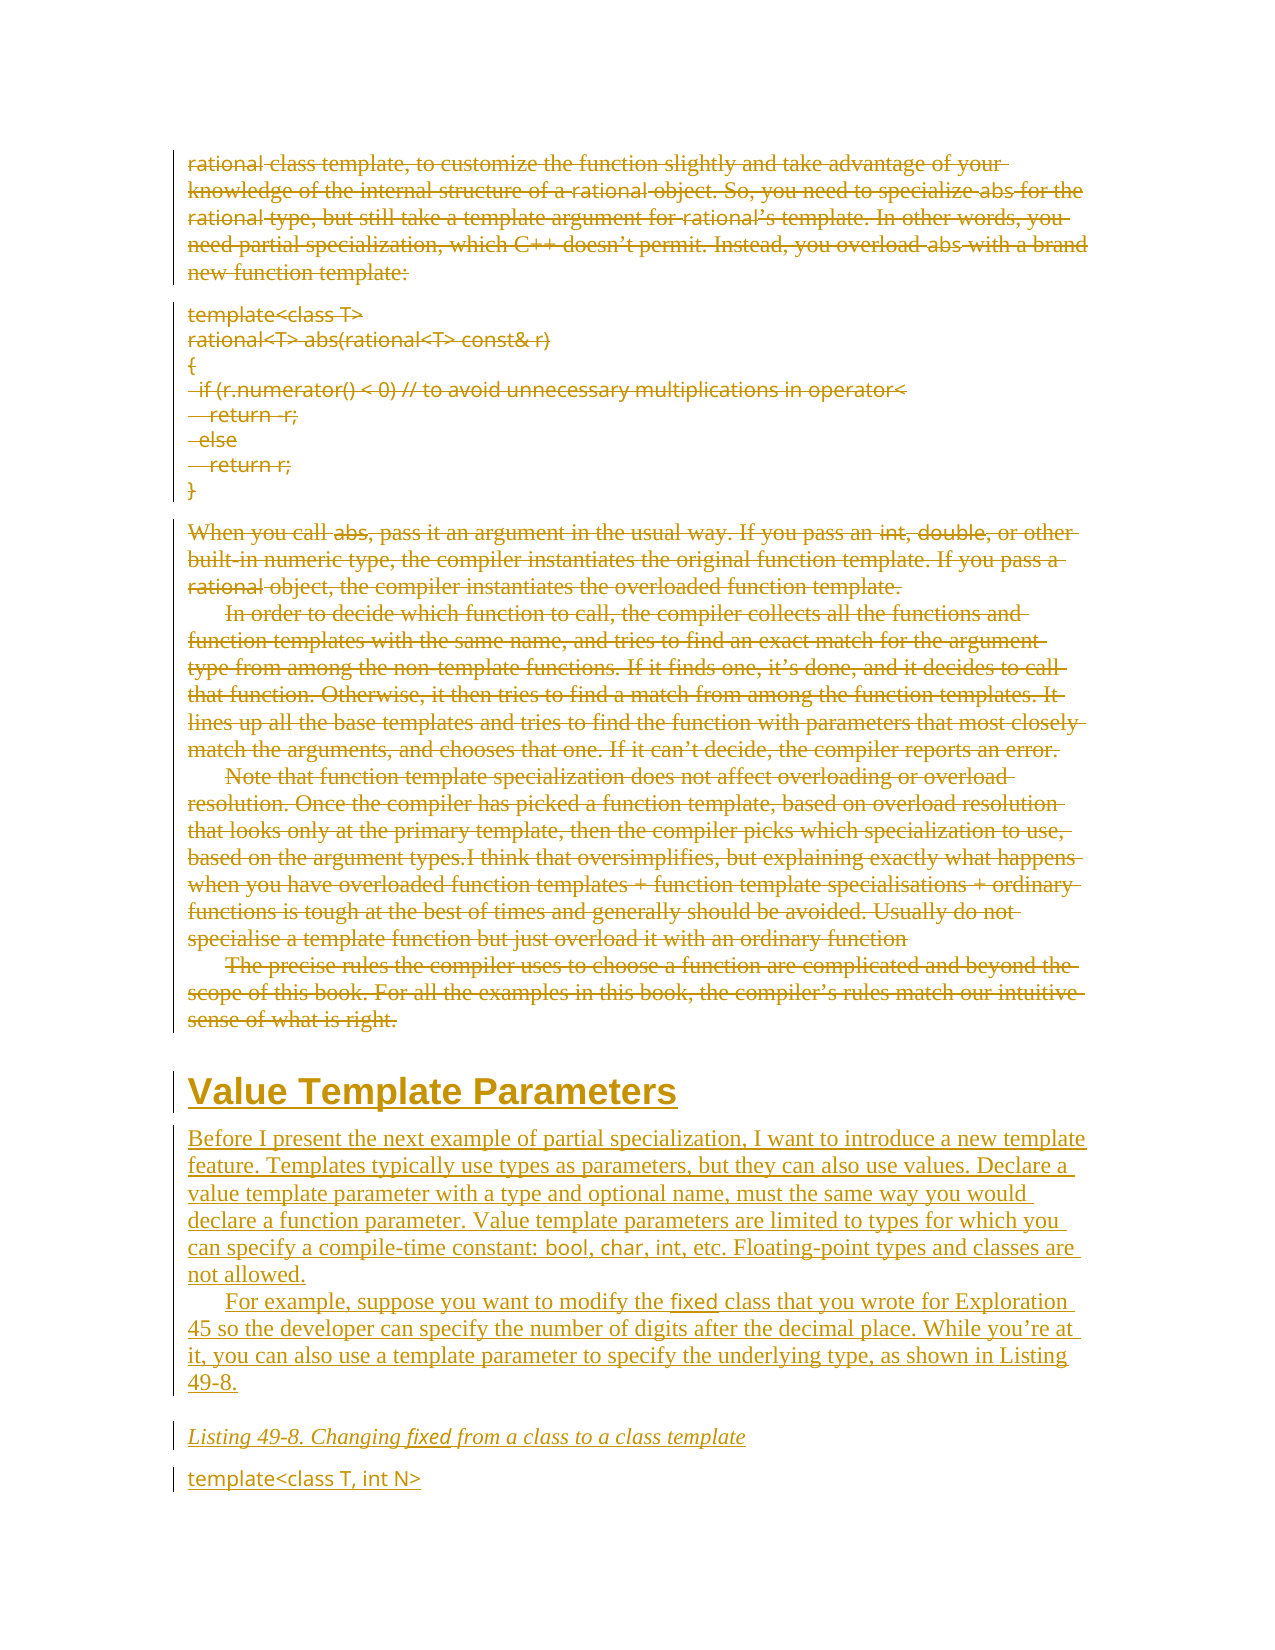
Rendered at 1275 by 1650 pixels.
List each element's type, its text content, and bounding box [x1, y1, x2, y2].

subtitle Value Template Parameters [187, 1071, 1087, 1113]
text For example, suppose you want to modify the fixed class that you wrote for Exploration 45 so the developer can specify the number of digits after the decimal place. While you’re at it, you can also use a template parameter to specify the underlying type, as shown in Listing 49-8. [187, 1288, 1087, 1396]
text template<class T, int N> [187, 1467, 1072, 1492]
text feature. Templates typically use types as parameters, but they can also use values. Declare a value template parameter with a type and optional name, must the same way you would declare a function parameter. Value template parameters are limited to types for which you can specify a compile-time constant: bool, char, int, etc. Floating-point types and classes are not allowed. [187, 1149, 1087, 1288]
text Before I present the next example of partial specialization, I want to introduce a new template [187, 1125, 1087, 1148]
text Listing 49-8. Changing fixed from a class to a class template [187, 1421, 1087, 1450]
